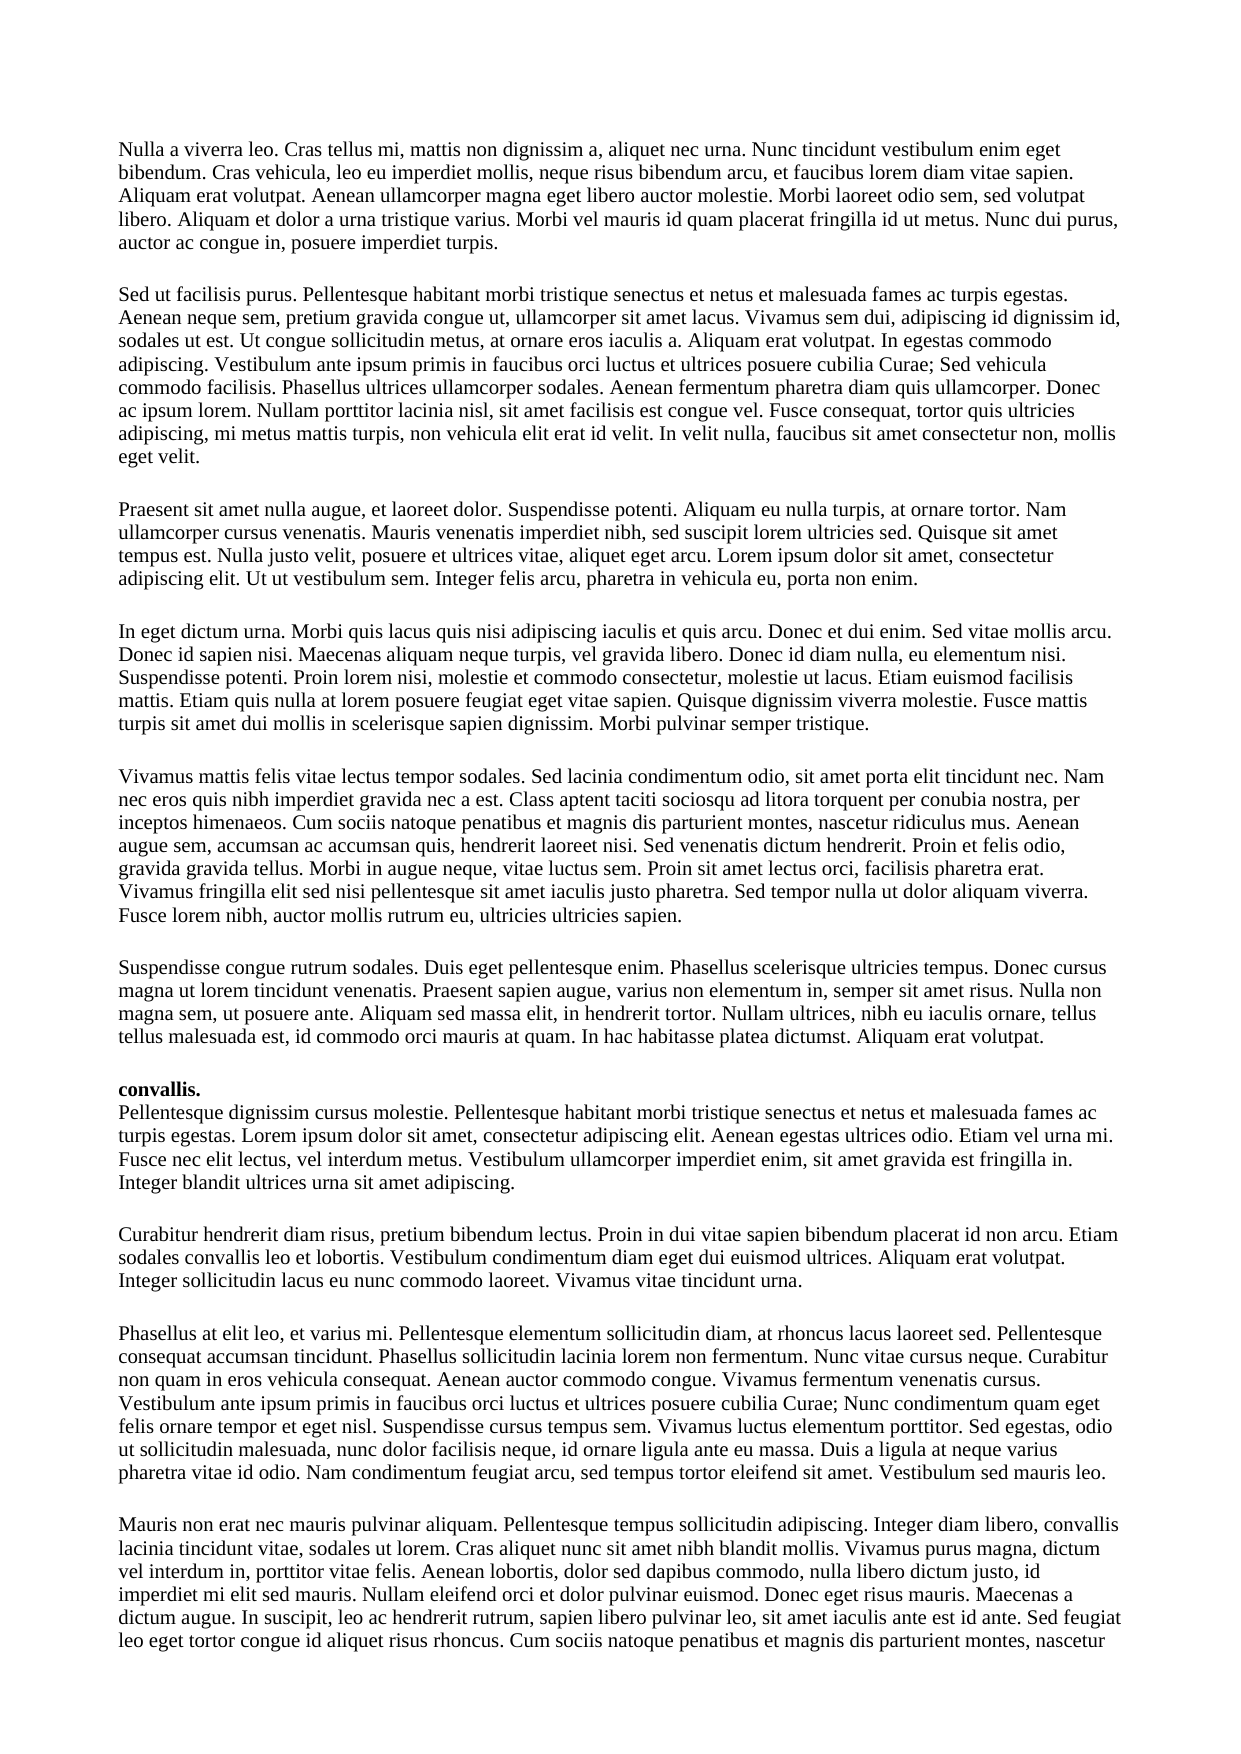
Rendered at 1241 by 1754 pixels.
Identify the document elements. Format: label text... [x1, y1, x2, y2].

text Nulla a viverra leo. Cras tellus mi, mattis non dignissim a, aliquet nec urna. Nunc tincidunt vestibulum enim eget bibendum. Cras vehicula, leo eu imperdiet mollis, neque risus bibendum arcu, et faucibus lorem diam vitae sapien. Aliquam erat volutpat. Aenean ullamcorper magna eget libero auctor molestie. Morbi laoreet odio sem, sed volutpat libero. Aliquam et dolor a urna tristique varius. Morbi vel mauris id quam placerat fringilla id ut metus. Nunc dui purus, auctor ac congue in, posuere imperdiet turpis. [118, 138, 1122, 254]
text In eget dictum urna. Morbi quis lacus quis nisi adipiscing iaculis et quis arcu. Donec et dui enim. Sed vitae mollis arcu. Donec id sapien nisi. Maecenas aliquam neque turpis, vel gravida libero. Donec id diam nulla, eu elementum nisi. Suspendisse potenti. Proin lorem nisi, molestie et commodo consectetur, molestie ut lacus. Etiam euismod facilisis mattis. Etiam quis nulla at lorem posuere feugiat eget vitae sapien. Quisque dignissim viverra molestie. Fusce mattis turpis sit amet dui mollis in scelerisque sapien dignissim. Morbi pulvinar semper tristique. [118, 619, 1122, 735]
text Sed ut facilisis purus. Pellentesque habitant morbi tristique senectus et netus et malesuada fames ac turpis egestas. Aenean neque sem, pretium gravida congue ut, ullamcorper sit amet lacus. Vivamus sem dui, adipiscing id dignissim id, sodales ut est. Ut congue sollicitudin metus, at ornare eros iaculis a. Aliquam erat volutpat. In egestas commodo adipiscing. Vestibulum ante ipsum primis in faucibus orci luctus et ultrices posuere cubilia Curae; Sed vehicula commodo facilisis. Phasellus ultrices ullamcorper sodales. Aenean fermentum pharetra diam quis ullamcorper. Donec ac ipsum lorem. Nullam porttitor lacinia nisl, sit amet facilisis est congue vel. Fusce consequat, tortor quis ultricies adipiscing, mi metus mattis turpis, non vehicula elit erat id velit. In velit nulla, faucibus sit amet consectetur non, mollis eget velit. [118, 283, 1122, 468]
text Curabitur hendrerit diam risus, pretium bibendum lectus. Proin in dui vitae sapien bibendum placerat id non arcu. Etiam sodales convallis leo et lobortis. Vestibulum condimentum diam eget dui euismod ultrices. Aliquam erat volutpat. Integer sollicitudin lacus eu nunc commodo laoreet. Vivamus vitae tincidunt urna. [118, 1223, 1122, 1292]
text Praesent sit amet nulla augue, et laoreet dolor. Suspendisse potenti. Aliquam eu nulla turpis, at ornare tortor. Nam ullamcorper cursus venenatis. Mauris venenatis imperdiet nibh, sed suscipit lorem ultricies sed. Quisque sit amet tempus est. Nulla justo velit, posuere et ultrices vitae, aliquet eget arcu. Lorem ipsum dolor sit amet, consectetur adipiscing elit. Ut ut vestibulum sem. Integer felis arcu, pharetra in vehicula eu, porta non enim. [118, 498, 1122, 590]
text Pellentesque dignissim cursus molestie. Pellentesque habitant morbi tristique senectus et netus et malesuada fames ac turpis egestas. Lorem ipsum dolor sit amet, consectetur adipiscing elit. Aenean egestas ultrices odio. Etiam vel urna mi. Fusce nec elit lectus, vel interdum metus. Vestibulum ullamcorper imperdiet enim, sit amet gravida est fringilla in. Integer blandit ultrices urna sit amet adipiscing. [118, 1101, 1122, 1194]
text convallis. [118, 1078, 1122, 1101]
text Suspendisse congue rutrum sodales. Duis eget pellentesque enim. Phasellus scelerisque ultricies tempus. Donec cursus magna ut lorem tincidunt venenatis. Praesent sapien augue, varius non elementum in, semper sit amet risus. Nulla non magna sem, ut posuere ante. Aliquam sed massa elit, in hendrerit tortor. Nullam ultrices, nibh eu iaculis ornare, tellus tellus malesuada est, id commodo orci mauris at quam. In hac habitasse platea dictumst. Aliquam erat volutpat. [118, 956, 1122, 1048]
text Mauris non erat nec mauris pulvinar aliquam. Pellentesque tempus sollicitudin adipiscing. Integer diam libero, convallis lacinia tincidunt vitae, sodales ut lorem. Cras aliquet nunc sit amet nibh blandit mollis. Vivamus purus magna, dictum vel interdum in, porttitor vitae felis. Aenean lobortis, dolor sed dapibus commodo, nulla libero dictum justo, id imperdiet mi elit sed mauris. Nullam eleifend orci et dolor pulvinar euismod. Donec eget risus mauris. Maecenas a dictum augue. In suscipit, leo ac hendrerit rutrum, sapien libero pulvinar leo, sit amet iaculis ante est id ante. Sed feugiat leo eget tortor congue id aliquet risus rhoncus. Cum sociis natoque penatibus et magnis dis parturient montes, nascetur [118, 1513, 1122, 1652]
text Phasellus at elit leo, et varius mi. Pellentesque elementum sollicitudin diam, at rhoncus lacus laoreet sed. Pellentesque consequat accumsan tincidunt. Phasellus sollicitudin lacinia lorem non fermentum. Nunc vitae cursus neque. Curabitur non quam in eros vehicula consequat. Aenean auctor commodo congue. Vivamus fermentum venenatis cursus. Vestibulum ante ipsum primis in faucibus orci luctus et ultrices posuere cubilia Curae; Nunc condimentum quam eget felis ornare tempor et eget nisl. Suspendisse cursus tempus sem. Vivamus luctus elementum porttitor. Sed egestas, odio ut sollicitudin malesuada, nunc dolor facilisis neque, id ornare ligula ante eu massa. Duis a ligula at neque varius pharetra vitae id odio. Nam condimentum feugiat arcu, sed tempus tortor eleifend sit amet. Vestibulum sed mauris leo. [118, 1322, 1122, 1484]
text Vivamus mattis felis vitae lectus tempor sodales. Sed lacinia condimentum odio, sit amet porta elit tincidunt nec. Nam nec eros quis nibh imperdiet gravida nec a est. Class aptent taciti sociosqu ad litora torquent per conubia nostra, per inceptos himenaeos. Cum sociis natoque penatibus et magnis dis parturient montes, nascetur ridiculus mus. Aenean augue sem, accumsan ac accumsan quis, hendrerit laoreet nisi. Sed venenatis dictum hendrerit. Proin et felis odio, gravida gravida tellus. Morbi in augue neque, vitae luctus sem. Proin sit amet lectus orci, facilisis pharetra erat. Vivamus fringilla elit sed nisi pellentesque sit amet iaculis justo pharetra. Sed tempor nulla ut dolor aliquam viverra. Fusce lorem nibh, auctor mollis rutrum eu, ultricies ultricies sapien. [118, 765, 1122, 927]
